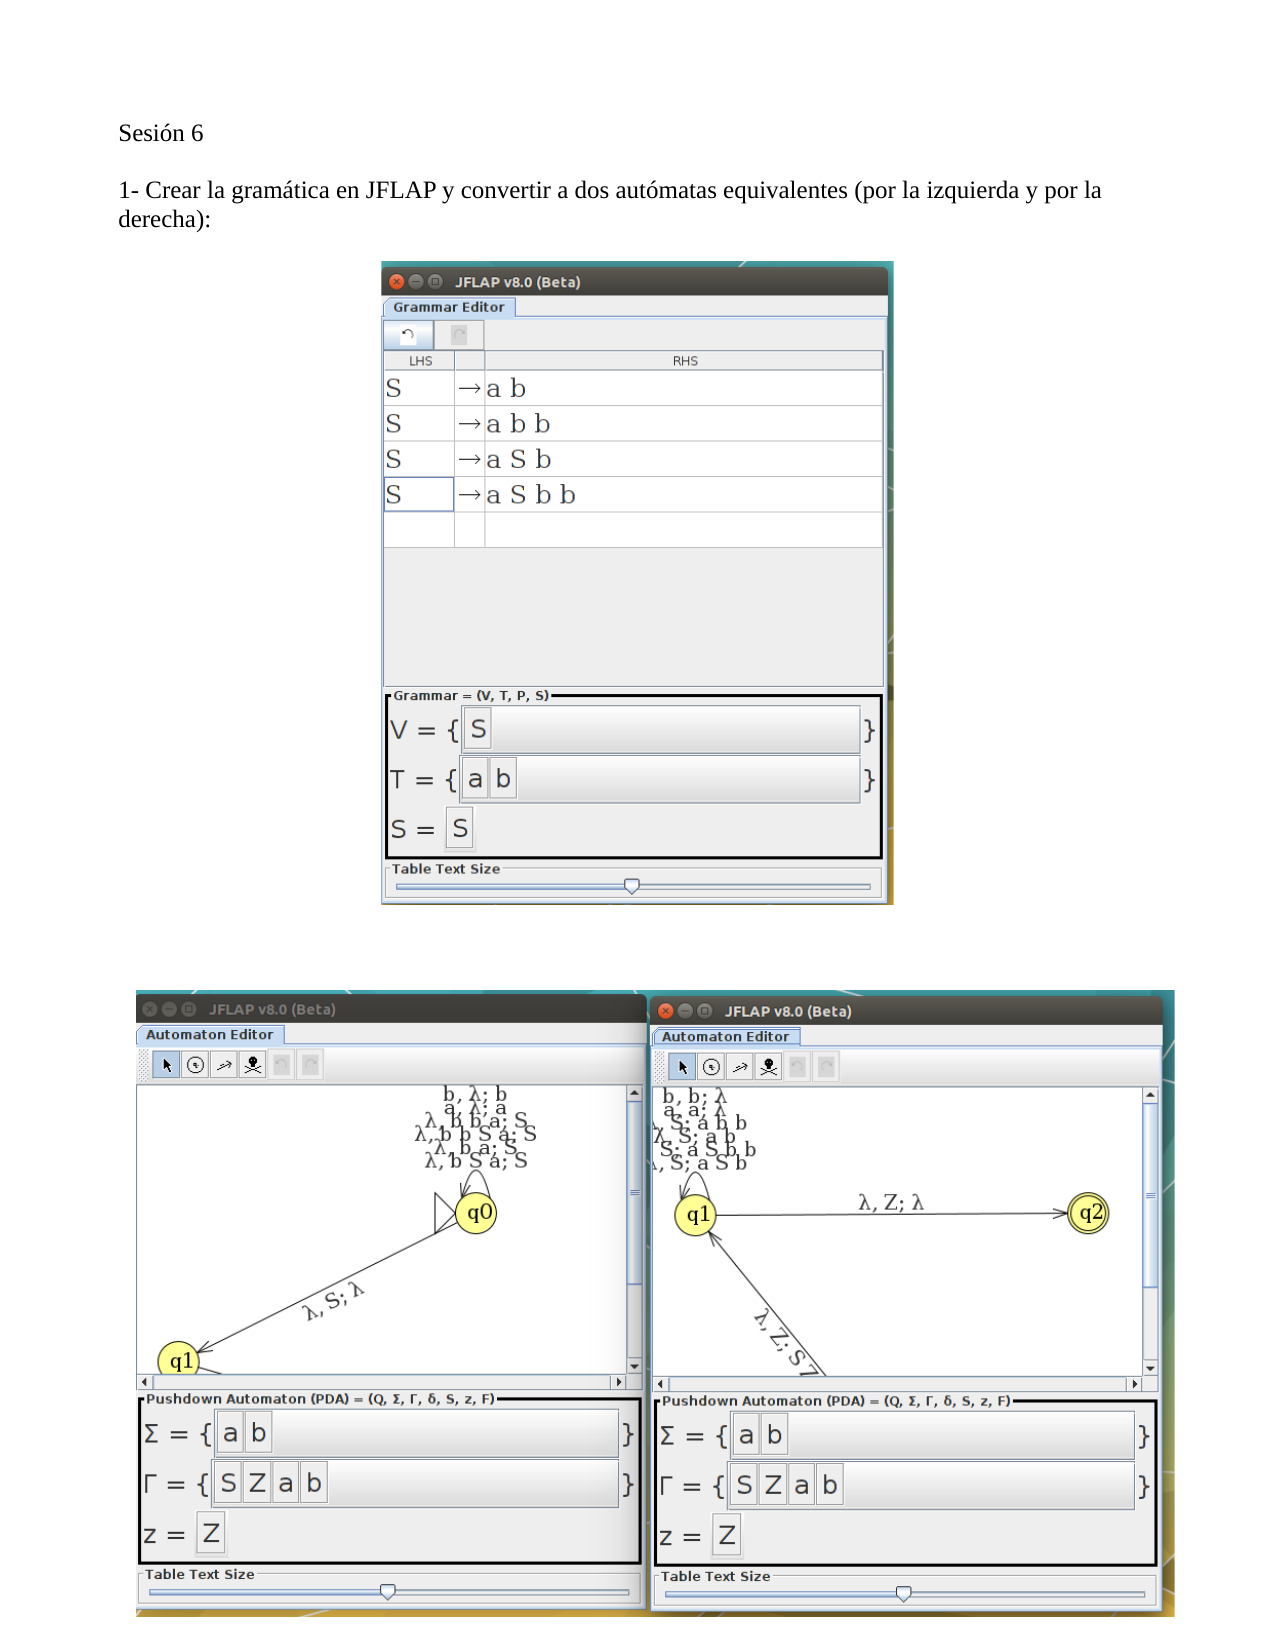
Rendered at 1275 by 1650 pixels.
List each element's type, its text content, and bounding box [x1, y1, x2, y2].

text Sesión 6 [118, 118, 1157, 147]
picture [381, 261, 894, 905]
picture [136, 990, 1175, 1617]
text 1- Crear la gramática en JFLAP y convertir a dos autómatas equivalentes (por la izquierda y por la derecha): [118, 176, 1157, 233]
